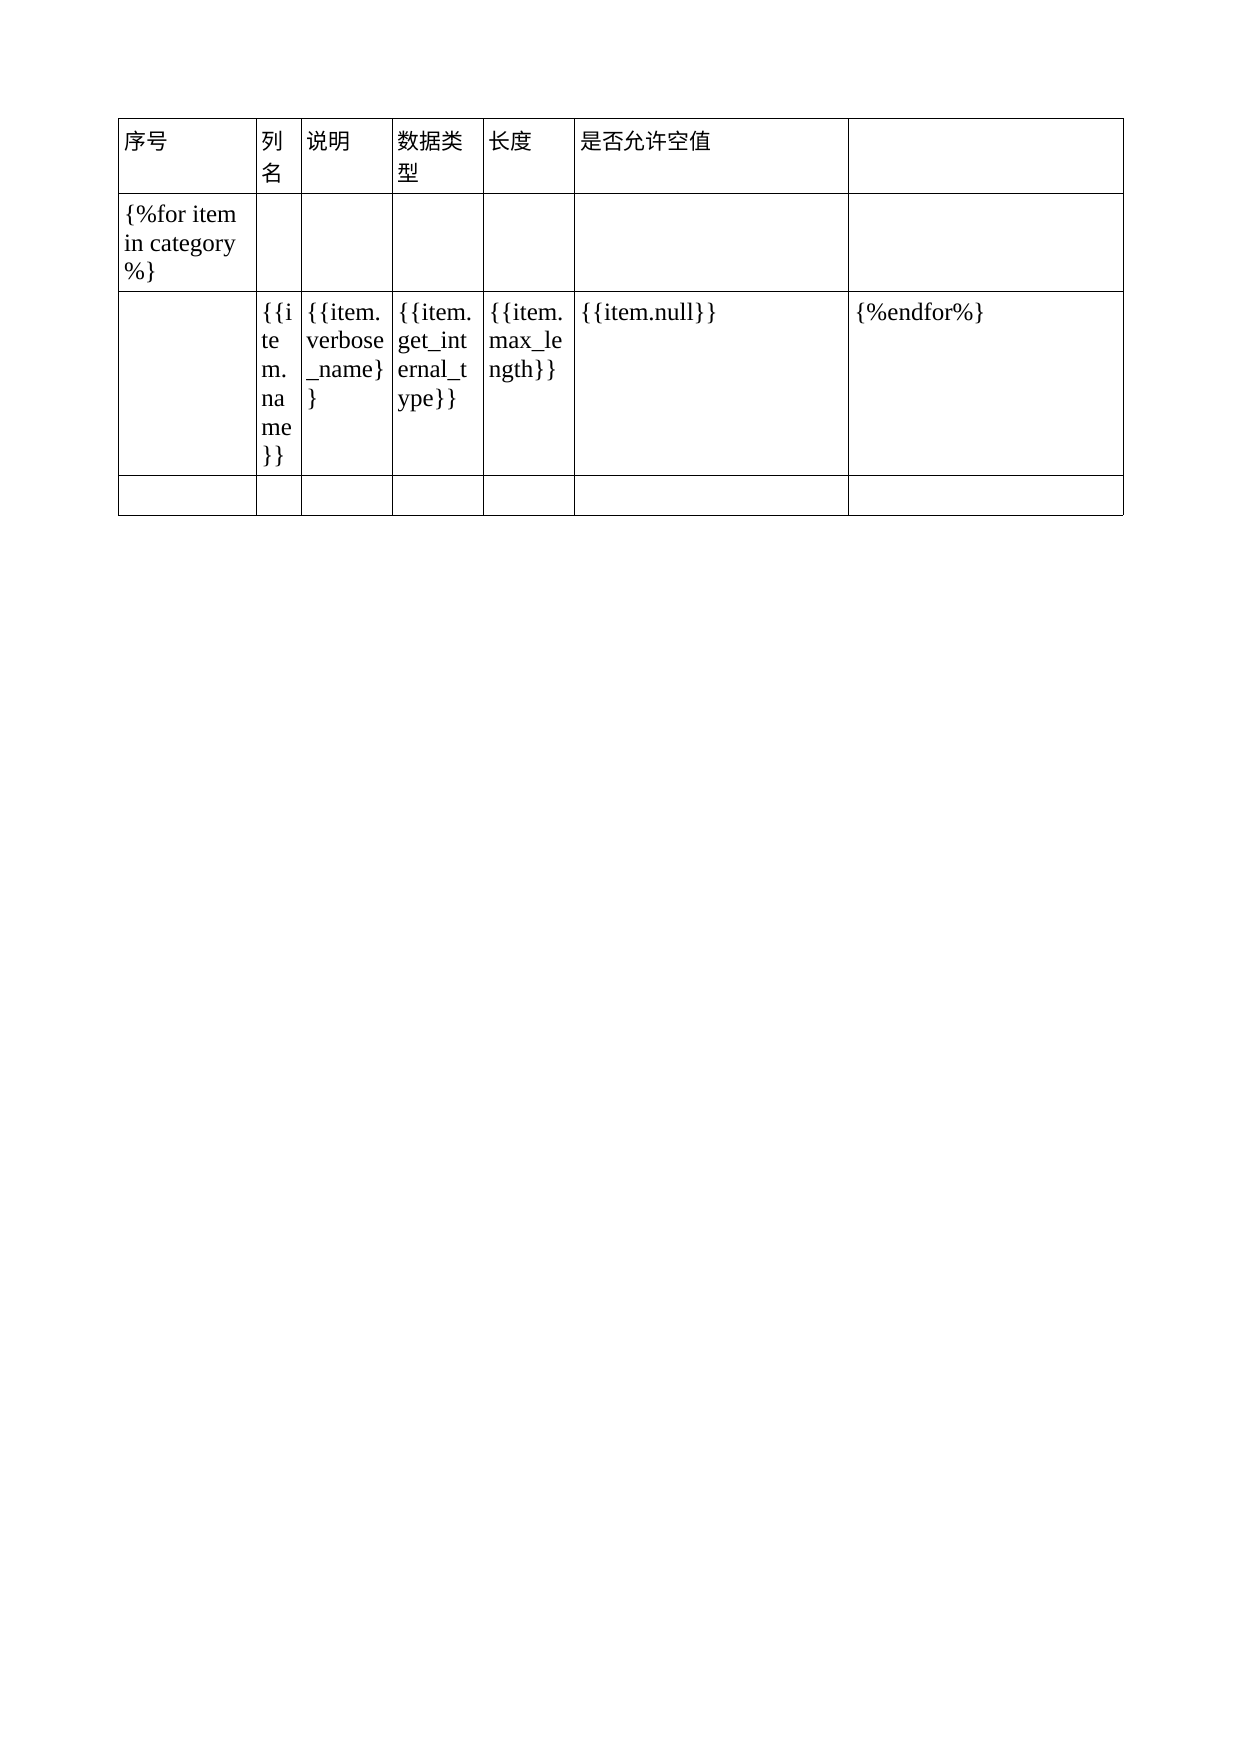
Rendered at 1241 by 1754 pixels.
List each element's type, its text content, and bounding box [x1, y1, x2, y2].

table_header 序号 [119, 119, 256, 193]
table_cell [849, 476, 1123, 515]
table_header 数据类型 [393, 119, 483, 193]
table_cell [393, 476, 483, 515]
table_cell {{item.name}} [257, 292, 301, 475]
table_cell [393, 194, 483, 291]
table_cell [119, 292, 256, 475]
table_header 长度 [484, 119, 574, 193]
table_cell {{item.max_length}} [484, 292, 574, 475]
table_cell [257, 194, 301, 291]
table_cell [484, 476, 574, 515]
table_cell {{item.get_internal_type}} [393, 292, 483, 475]
table_cell {%for item in category%} [119, 194, 256, 291]
table_header [849, 119, 1123, 193]
table_header 列名 [257, 119, 301, 193]
table_cell {{item.null}} [575, 292, 848, 475]
table_cell [302, 476, 392, 515]
table_header 是否允许空值 [575, 119, 848, 193]
table_cell [119, 476, 256, 515]
table_cell {%endfor%} [849, 292, 1123, 475]
table_cell [257, 476, 301, 515]
table_cell [484, 194, 574, 291]
table_header 说明 [302, 119, 392, 193]
table_cell [575, 476, 848, 515]
table_cell [302, 194, 392, 291]
table_cell {{item.verbose_name}} [302, 292, 392, 475]
table_cell [575, 194, 848, 291]
table_cell [849, 194, 1123, 291]
